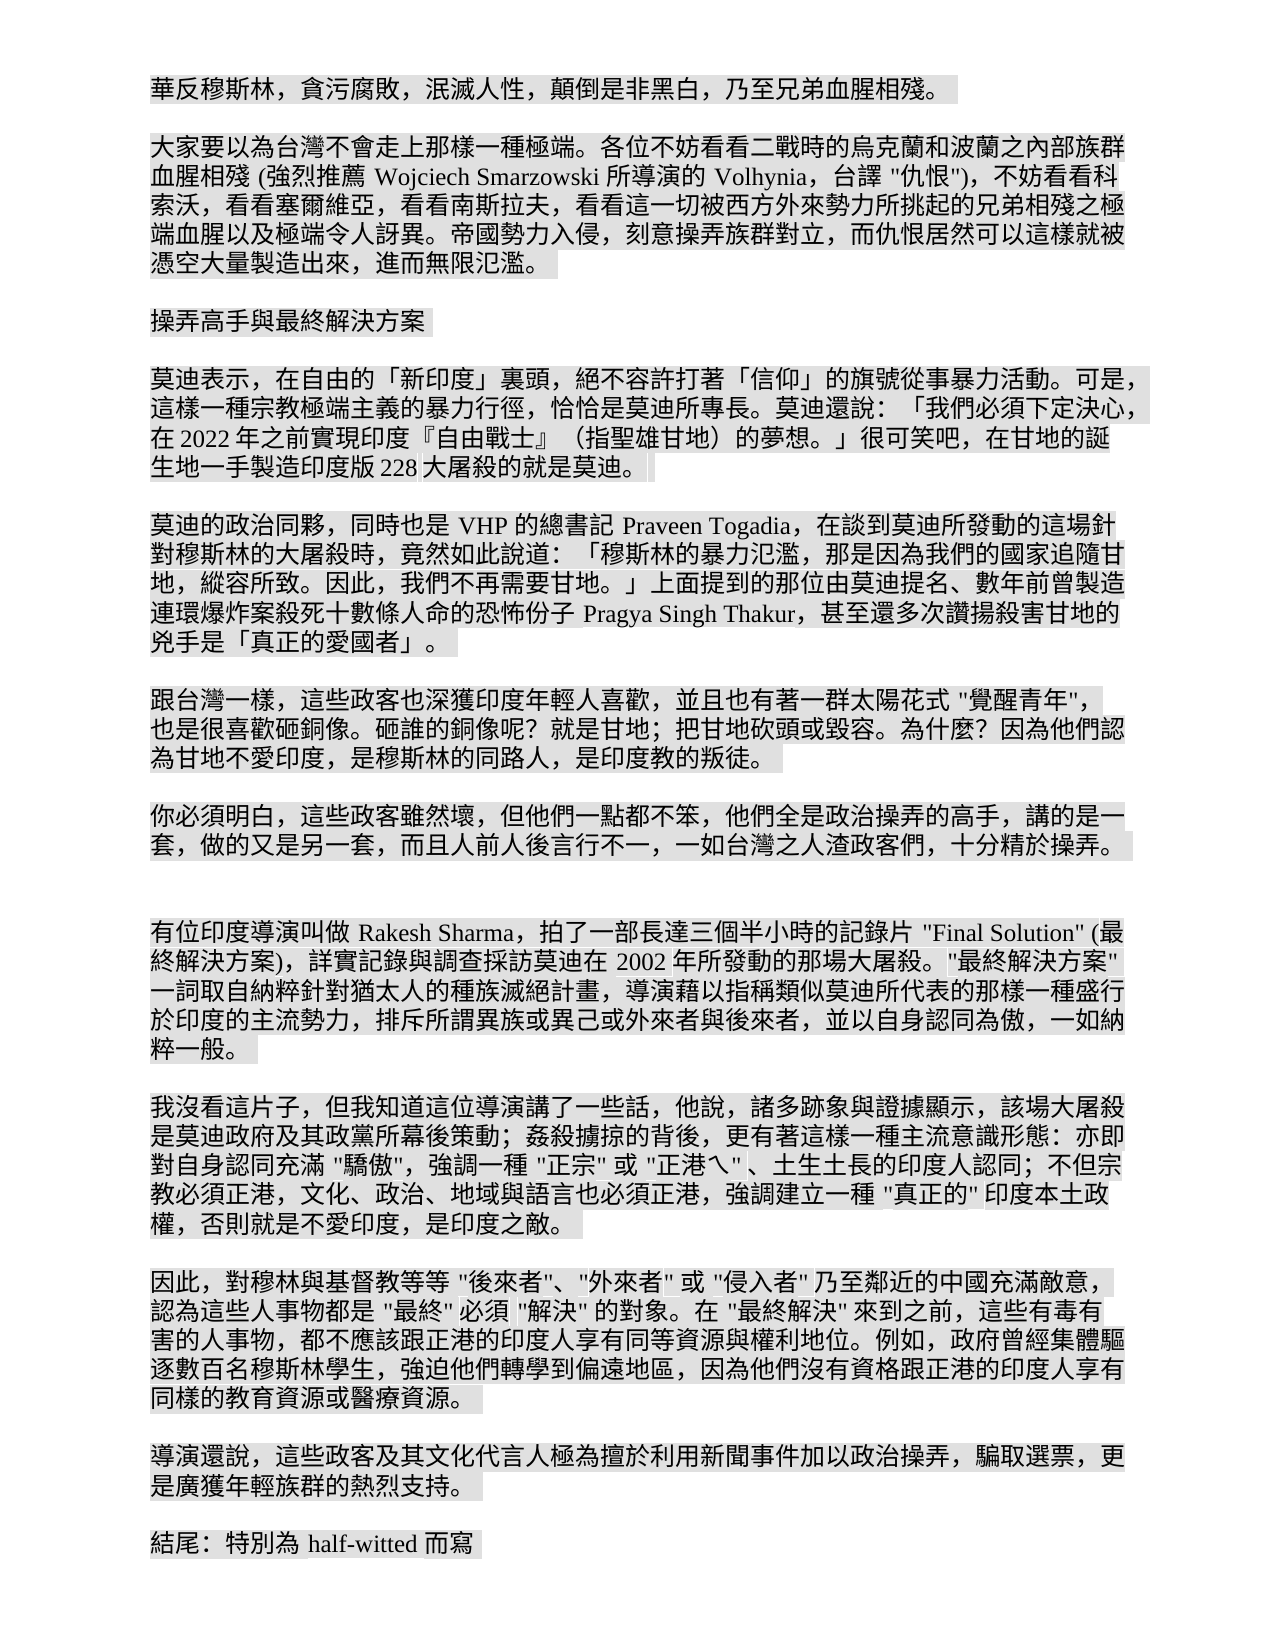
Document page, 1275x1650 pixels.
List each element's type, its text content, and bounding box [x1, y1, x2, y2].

text 卡韓政變 (89)：印度大選啟示錄 陳真 2019. 06. 20. 一篇報導 底下是前天 (6月18日) 聯合報的新聞，標題是："民主失靈？世界最大民主國家逾4成國會議員是刑事犯"。報導指出： 「印度總理莫迪的人民黨，在近日的國會大選中獲得歷史性勝利，但同時也暴露出金錢、權力和政治人物操守問題對於這個世界最大民主國家的影響。據美聯社報導，本屆下議院議員中，43%面臨刑事訴訟，超過四分之一的議員涉及性侵、謀殺或謀殺未遂。 這些議員仍可就任，因為還沒被定罪。印度司法體系積壓了大約三千萬宗案件，審判過程經常拖延數十年。當涉案議員被問到涉及的官司時，總是宣稱遭政敵誣陷。 儘管莫迪2014年競選時誓言清除貪腐，但問題似乎愈來愈糟。從1960年代起，一些印度政治人物開始和黑道掛勾，取得資金和選票。黑道人物有樣學樣，乾脆自己投身政治。檢調官員在選戰期間起出大量賄選財物，總價值高達5億美元，包括1.2億美元的現金，是2014年查獲金額的3倍。 選舉花費愈來愈高，變相鼓勵財力雄厚的黑道人物投入政治。新德里的「媒體研究中心」統計，今年印度各政黨和候選人總共花費86.5億美元打選戰，比5年前高出一倍，一般人根本沒有從政的財力。 分析家表示，另一個貪腐的關鍵原因是印度政黨獲得資助的方式。印度政黨允許接受外國資金，任何公司都可以捐贈任意金額給任何政黨、個人或團體；公司還可以透過選舉債券匿名捐款。捐助者不需公開他們捐助哪個政黨，政黨也不用公開資金來源。」 看見台灣 從印度身上，你就能看見台灣。台灣的假民主真黑金體制及美帝殖民主義之可怕程度如果是1，那麼印度恐怕就是1000 (我們該因此感到慶幸嗎？)。程度雖不同，但本質同一。 一如台海兵戰風險，印度很可能會是中國日後一個具有挑釁實力的心腹大患。2005年，美國國家情報委員會 (National Intelligence Council) 出版一本 "型塑全球未來" (Mapping the Global Future: Report of the National Intelligence Council's 2020 Project) 的研究報告： https://amzn.to/2WSjSeW 這書開宗明義指出： Why India's Relations with the United States and China Will Shape the World in the Twenty-first Century? The likely emergence of China and India as new major global players—similar to the rise of Germany in the 19th century and America in the 20th century—will transform the geopolitical landscape, with impacts potentially as dramatic as those of the previous two centuries. (為何印度和中國與美國的關係將決定 21世紀的面貌？中、印兩國的崛起，成為全球政治新玩家--這很像德國與美國分別在十九世紀和二十世紀的崛起--終將改變地緣政治的風貌，一如前兩個世紀那般影響深遠且戲劇化。) 不過，這部份不是我現在要說的。我只是想說，台灣不會僅僅只是台灣，不會僅僅只是一個島嶼的現在與未來，而是一整個世界局勢的一部份，一個棋子。這棋子究竟能有多少自主作為，究竟如何趨吉避凶抑或放任豺狼橫行，也許將深深影響島嶼居民好幾代人的命運。 因為美國擺明衝著中國而來的 "重返亞洲" 與 "印太戰略"，我對印度向來十分關注，從而也略微有點了解，一直想寫些東西，但千言萬語寫不完，不知從何說起。當主流媒體近乎完全消音或扭曲某些事時，你若提起，哪怕只是提起一些基本事實與普通常識，人們聽在耳裏，也許就會像聽到什麼陰謀論或偏激言論或天方夜譚那樣不足採信。不過，事實就是事實。我所知道的，恐怕都還遠遠不及黑暗事實的千百分之一。 從莫迪說起 就從最近在印度國會大選中再度大獲全勝的印度總理莫迪 (Narendra Modi) 說起吧。莫迪出身 Rashtriya Swayamsevak Sangh (印度國民志願服務團)，簡稱 RSS，是一個鼓吹暴力的印度教準軍事極右組織，視穆斯林為敵，宣揚印度教民族主義，其成員從年幼起便訓練使用刀劍棍棒，灌輸仇視異教徒之思想，屢次發動針對穆斯林之流血衝突，旨在追求建立一個具有極端排它性的 "印度教的印度"，認為那才是 "正港ㄟ印度人" 。泰戈爾曾把這樣一種意識形態斥之為印度種種痛苦問題的 "根源"，指其傷害印度甚鉅。 莫迪一方面是RSS成員，其所屬的 "印度人民黨" (Bharatiya Janata Party，簡稱 BJP)，就是在 RSS 的支持下成立，兩者成員重疊，系出同源，沆瀣一氣，屬 RSS 的政治側翼，而 "世界印度教議會" (簡稱 VHP) 則屬 RSS 的宗教分支，裏頭的 Bajrang Dal (我不知道中文怎麼翻譯) 則是負責武裝攻擊的百萬青年軍。 當年暗殺甘地的兇手，就是 RSS 的成員，至今仍被該組織視為 "印度人的英雄"；種種親美反中、仇視穆斯林的基本論調與熱血沸騰，跟台灣十分相似，動不動就是 "咱勇敢ㄟ印度人"，強調什麼 "正港ㄟ印度人"，排斥所謂外來者。差別只是在於台灣仇中反華但不反穆斯林，也不搞大屠殺。 一如人權紀錄極端可怕的沙烏地阿拉伯是美國所領導的 "民主世界" 成員，印度亦然，它是美國反中的忠實盟友。因此，哪怕它如何瘋狂違反人權，如何姦殺擄掠，如何虐殺異己，如何大規模挑起宗教血腥衝突與仇恨，照樣還是民主世界發光發亮的所謂 "民主燈塔"。 對此你不覺得很離譜嗎？千百倍於中國的人權惡行，卻不為世人所知，而中國的一點雞毛蒜皮小事，比方說根本一點問題也沒有的逃犯條例，卻硬是被西方主流媒體給抹黑得好像什麼人人得而誅之的世界巨大恐怖罪行。 各位整天跟著吶喊自由民主的蠢血沸騰者，不妨把熱血降一下火，不妨先冷靜地細細思量並深入了解所謂民主國家、民主友人、民主世界以及所謂獨裁國家等等等，究竟是什麼樣的真實樣貌，然後再來熱血沸騰也不遲。 阿基米德有句名言說，"給我一個支點，我就能撐起一個地球"。我也有個名言：給我一個主流媒體，我保證能讓你隨時莫名其妙就熱血沸騰。 事實上，莫迪因為鼓吹暴力，屢屢挑起族群血腥衝突事件，許多國際人權機構呼籲將他繩之以法，過去曾遭美國禁止入境，禁令長達九年。可是，當他聲勢鵲起、選上總理後，這位曾經主導一場針對穆斯林的大屠殺、導致兩千多人死亡及十五萬人流離失所的恐怖份子，竟然一夕之間就不恐怖了，變成 "民主同盟" 了。 印度版二二八事件 話說2001年，莫迪擔任印度古吉拉特邦 (Gujarat) 的首長。這地方就是甘地的誕生地。隔年 (2002年) 的2月27日，當地一輛火車莫名起火燃燒，導致車上五十八名印度教徒死亡。至於火苗從何而來，始終缺乏證據。但是，莫迪所領導的地方政府卻一口咬定是穆斯林所為。案發隔天 (2月28日)，莫迪以首長身份帶頭上街抬棺送葬，下令明訂 228 為 "哀悼日"，旋即發動印度版的二二八事件，血洗穆斯林。 一如緬甸軍方之屠殺羅興亞人，莫迪所領導的古吉拉特邦政府及警察，不但不制止屠殺，反而提供暴民各項協助與情資，包括提供人員清單與地址，鼓動暴民血洗穆斯林家庭，甚至抓捕企圖逃走的穆斯林難民，把他們交到暴民手上，任其殺戮、強姦。 諸多證據指向一項疑慮：亦即這個暴民屠殺事件是否有可能籌畫已久，而非臨時起意？比方說，一些穆斯林商店事發前數周就已耳聞風聲，為了安全起見，早已更換招牌，避免被指認穆斯林身份，但依舊遭到暴民極其精準且迅速的洗劫、屠殺與強姦。 恐怖大屠殺持續長達數月之久。根據國際特赦組織和人權觀察組織的各種調查報告與新聞稿，共有兩千多人死亡，傷者無數，數萬個穆斯林家庭被燒毀，大約十五萬人失去家園。許多暴民就是 RSS、印度人民黨 (BJP) 或 "世界印度教議會" (VHP) 的成員。 事件至今已17年，除了零星幾位個案極其緩慢的司法樣板作業外，沒有任何兇手受到法律制裁。十年後 (2012年)，根據國際特赦組織的報告，仍有兩萬多名當年受害者棲居帳蓬，無家可歸，卻旋即遭到印度政府的驅離。 有一本書叫做 "IN SPITE OF THE GODS：THE STRANGE RISE OF MODERN INDIA"，作者叫 EDWARD LUCE，是美國 "金融時報" 的資深記者，於暴亂事件前後那幾年 (2001-2005) 派駐印度。這裏可以下載全書： https://bit.ly/2WTSrRK 書中有一章，簡略描述了屠殺經過。我約略轉述其中幾段 (158頁至160頁) 如下： "2002年，發生在古吉拉特邦的的高德拉（Godhra）暴亂屠殺，事實上直接延續1992年 (印度古城) 阿約提亞 (Ayodhya) 的清真寺被人民黨 (BJP) 所發動的暴民鏟平事件，至於2002年2月27日的高德拉火燒車事件，導致五十八名隸屬 VHP 的印度教徒之死亡，則是一個導火線。 這些印度教徒此行的任務之一，就是要求印度政府在被摧毀的清真寺土地上改建印度教寺廟。高德拉火車站附近有個人口眾多的穆斯林社區，許多居民就在火車站當小販或苦力以維持生計。他們表明，過去數周來經常遭到印度教徒的辱罵與挑釁。 印度政府對事件進行了調查，仍無法找到車廂著火原因。但是莫迪所領導的地方政府，卻在事件後逕自宣布228為哀悼日，並且在古吉拉特邦最大的城市街道上為死者送葬，公然煽動暴力，於是數千名印度教徒旋即包圍了城市中每個穆斯林社區，發動攻擊。 血腥證詞 暴亂殺戮方興未艾之際，莫迪發表談話，指稱這場暴亂屠殺只是一種「很自然」的反應，並引用牛頓第三定律說，「每一個力量，都會引起一個具有同等力道的反作用力」。這話無異鼓勵更多殺戮。問題是，莫迪所鼓動的所謂「反作用力」卻完全不成比例。在莫迪的鼓動下，一波波更加殘暴的血腥殺戮迅即在整個城邦蔓延開來，許多目擊者留下證詞，一些血腥場面也被電視鏡頭記錄下來。 其中，最令人髮指的是暴徒們傷害穆斯林婦女和兒童的方式。暴徒們往往聚眾輪姦婦女，事後便把煤油灌進婦女及兒童的喉嚨，用點燃的火柴引發烈火，數百人就站在一旁雀躍歡呼，欣賞這奇特且令人毛骨悚然的屠殺婦孺與小孩的方式。暴徒們以此虐殺方式，做為一種報復性的殺戮儀式。 暴徒們還會刻意把受害婦孺與小孩的男性家庭成員全數拖到火刑現場，逼迫他們親眼目睹妻子兒女的喉嚨被灌入媒油活活燒死的痛苦慘狀，然後接著再把這些男性也一一凌虐至死。 這一切暴行顯然早有預謀，因為暴亂者手上居然擁有平常人無法取得的官方選舉人名冊，藉以在混合社區裏頭迅速揪出穆斯林家庭。暴徒們同時也能準確無誤地找出穆斯林商鋪，儘管這些店家早有預警，早已改用印度教名字的店面招牌，卻依然難逃毒手。凡此種種，包括暴徒們屠殺的形式及超高效率，在在指明此一暴亂屠殺事件似乎早有預謀。 另一方面，警察在這場暴亂殺戮中所扮演的角色亦同樣令人震驚。他們對眼前發生的姦殺擄掠不但袖手旁觀，甚至還充當暴徒們的幫手，例如提供當地穆斯林家庭的住址，並且把企圖逃亡的穆斯林難民抓回來，交由暴徒處置。印度國內的人權團體及諸多國際人權組織都曾對此一事件開展大規模調查，充足的證據顯示，古吉拉特邦的警察收到上頭指示，不要阻止血腥暴力。 一位穆斯林婦女在一次司法調查中提出證詞，她說： 「暴徒們抓住我的丈夫，先是用劍往他頭上砍了兩下，然後把汽油澆在他的眼睛上，活活把他燒死。我的小姑則是被拖去剝光了衣服供人強姦，當時她的懷裏還抱著一個三月大的小嬰兒。強姦之後，暴徒們就把汽油澆在她身上，點火燒死，並且把嬰兒也丟入火堆中活活焚燒。 我的婆婆年邁無法爬樓梯，因此她和一個四歲的孫子就留在一樓。婆婆告訴他們說，儘管拿走所有的金錢和珠寶，求你們放過孩子。他們確實把錢財全拿走了，但仍然還是點火把孩子活活燒死。社區的少女們全被剝光了衣服，先是輪姦，然後也一一焚燒至死。警察就在現場觀看，他們全是暴徒的幫兇。」 以上只是許多人權組織所記錄的數百份目擊者證詞之一。事件中，警方卻不願接受受害者的報案，也不願為他們做筆錄。" 即便在如此殘暴的血腥事件後，莫迪依舊公開表示： 「穆斯林是我邦的外來者，同時也是我們的敵人以及社會潛在的恐怖份子。穆斯林如果想要在此過上一個和平安定的生活，就必須對印度文化俯首稱臣，並且應該平靜地接受你們的次等國民地位。而且，倘若膽敢再發生對印度教徒的攻擊事件，那麼，等待穆斯林的，將會是更加殘酷恐怖的報復。」 痛苦與疼痛 以上是 "IN SPITE OF THE GODS：THE STRANGE RISE OF MODERN INDIA" 這書裏頭的一小段資料記載。整個惡行泯滅人性，罄竹難書。每次想到這類事情，心裏的悲痛，難以言喻。與其說我痛恨這樣一些人，痛恨這樣一種橫行於世的詐騙政治，不如說我實在很同情你我做為一個 "人" 的這樣一個基本事實。我因此很難不相信上帝，因為如果世上沒有神，根本沒有人能救贖我們脫離深重的罪孽和痛苦。 痛苦 (suffering) 旁人無法代為承受，只能祈求上天憐憫。但是，疼痛 (pain) 卻很具體，只是一種神經生理反應，卻帶來肉體莫大的折磨。我因此從小有個很深的心願，要是世上的一切疼痛可以量化，可以累積，然後可以全數轉移，我很希望能夠承受世上一切疼痛的總和。若能如此，我一定不會覺得疼痛，而且會很開心才對。但我知道，這種心願永無實現的可能，只是一場美麗空話，就好像我常想摘幾顆星給不管是誰的小孩玩一樣。 印太民主同盟？ 最近印度國會大選，莫迪一如過往，再度推出許多恐怖份子參選，其中一位特別惡名昭彰，名叫 Pragya Singh Thakur，是位女性，是個貨真價實的恐怖份子，曾於2008年，針對穆斯林社區及各地清真寺，策畫印度馬萊岡 (Malegaon) 城市的連環爆炸案，奪取十數條人命。不但至今逍遙法外，而且這回國會大選，竟然還以壓倒性票數獲勝。 由此也可以看出，印度在所謂民主外衣下，整個社會朝向一種強調某種自我認同的極端化；只要打著反中、反穆斯林、"捍衛正港ㄟ印度人" 的口號，往往就能囊括大多數選票。一如台灣的民進黨，印度政客們同時也熱烈響應美國旨在圍堵與消滅中國的 "印太戰略"，不斷對民眾洗腦，造謠渲染事實上根本不存在的中國侵略威脅，不斷加強和美國的 "反中" 同盟關係，以便從美方獲得更多藉以掠奪個人權位與私利的政治保障。 你看，這兩年來，民進黨幾乎每天不斷附和美國的 "印太戰略"，每天高歌民主與人權，動輒就說什麼惟有加入印太戰略，才能捍衛台灣與世界的民主自由與人權云云。就在這個月初 (六月二日)，蔡英文又在講什麼 "印太" 了。她說： 「台灣民主自由是世界公認。如果台灣守不住，民主自由也就守不住，現在的台灣已經不是兩岸關係裡頭的台灣，而是印太地區的台灣。現在，我們當一個台灣人已經比較有尊嚴。」 報上說，蔡英文此話一出，立即引起現場民眾同聲歡呼附和。這類民主鳥話，特別是在校園，更是反應熱烈。在這樣一個徹底封閉的小島上，洗腦威力之強大，若非身處島嶼之中，實難想像。在這島上，不管多麼荒唐離譜的謊言，不管多麼違反事實的陳述，照樣能洗進幾乎每個人 (特別是年輕人) 的腦子裏，進而跟著朗朗上口。極少數對之稍有異議者，就會變成眾矢之的，全民公敵。 前些日子 (六月四日)，蔡英文和前駐日美軍司令Edward A. Rice見面，再三保證台灣將會「持續為印太戰略貢獻心力，共同維護民主自由」。可以說幾乎無時無刻，綠營及其一大票走狗們，就像壞掉的唱盤那樣，不斷反覆播放類似論調。例子俯拾皆是，例如蔡英文的什麼 "想想論壇" 寫著：「台灣和印度都是民主國家，雙方存在著民主價值與民主制度上的自然親近感」，所以雙方應密切合作，打擊中國獨裁，捍衛民主與自由云云。 再舉個例，2007年時，阿扁仍當權，游錫堃擔任民進黨主席，接見印度國會議員訪問團時，致詞表示「肯定印度民主發展與經濟崛起的雙頭並進，反觀中國雖然經濟起飛，但其獨裁政權卻帶來很大的威脅。」並說：「近年來，中印兩國經濟發展表現亮眼，卻有極大差異，其中印度是一個民主國家，而中國卻是一個獨裁國家，其經濟發展對於亞太地區的和平毫無幫助，帶來很大的威脅」。 或是像綠油油的《民報》，最近甚至大力歌頌印度剛落幕的國會大選是「偉大、神聖的民主」，它如此寫道： 「當今的獨裁中國政權，已經不只是禍害自己的國民而已，它正迅速地用其巨額金錢滲透、摧毀全世界的民主和經濟體制！獨裁政權的經濟越發達，越對自由世界構成威脅，只有像印度這種民主體制下的大國經濟發展，才能促使世界經濟的良性發展和競爭。印度人民用選舉來捍衛自己神聖的權利，其智慧遠超中國的御用文人們。僅僅這一點，就是偉大的印度，偉大的印度人民！絕對超過中國，超過中國人！」 我常納悶，這究竟是無知還是無恥？真的有人這麼無知嗎？還是無恥透了頂？並且以為大家全是腦殘或不識字？所以隨便他們胡扯瞎掰？ 你知道印度選舉是怎麼選的嗎？特別是莫迪的印度人民黨 (BJP)，更是惡行昭彰，暴力橫行；造謠抹黑及全面性的假新聞及做票那就不用說了，基本上就是一種槍口下的選舉：暴力私刑不斷，跺手跺腳、法外處決、綁架殺人，性侵婦孺，各種威脅恐嚇，罄竹難書。看你是要命還是要自主投票？稍有不慎，小命難保。至於買票賄選或期約賣官等等等，基本上就是一種選舉常態。 人民的一般生活更是無端困苦，財富全被政客與財團掠奪。舉個例，各位去過印度就知道，你必須隨時買瓶裝水或礦泉水喝，否則健康難保，因為水源太髒太可怕了。這也說明了為何印度的新生兒死亡率那麼高的主要原因之一，大多出於水源污染，致病而死。可是，你知道為什麼印度政府始終不改善飲水基本衛生安全嗎？因為礦泉水或瓶裝水公司往往由財團及政客掌控，藉以賺取暴利。 我其實很不想講這些，因為印度之為惡程度，遠遠超過這些 "小事" 幾百萬倍之可怕。 仇恨 在21世紀的今天，在大多數國家裏面，你很少會見到像印度這樣一種由政府所組織動員的大屠殺；政權背後的撐腰者就是美國。只要你仇中反華，看你要怎姦殺擄掠都沒關係，照樣是偉大的民主國家。反之，就是萬惡的獨裁政權。 一位印度專欄作家 S.K. Pande，曾寫了幾篇文章，說明莫迪和美國的關係之密切程度，猶如當年入侵伊拉克時英國首相布萊爾和美國總統布希之密切；只是這回的打擊對象不是伊拉克，而是中國。他並指出，整個印度政壇充斥著 CIA與美國各方勢力代理人，而這些人跟 RSS 的關係特別密切。 印度有一位專門研究 RSS、非常著名的學者 Desh Raj Goyal，年少時曾加入 RSS，更進一步指證歷歷說明印度這股主流勢力和 CIA千絲萬縷的關係。印度最高法院於2014年亦曾判決，BJP及其它政黨違法接受外國勢力的金援與賄賂，並特別指出 CIA 往往透過經援所謂學術研究、文化與宗教活動及各種志工營隊或企業等等活動，掩人耳目，藉以在它國境內從事洗腦與顛覆活動。 重點是，一般人知道以上這一切嗎？不但不知道，而且還真以為什麼捍衛民主自由，還真以為台灣好棒好偉大，加入這樣一個維護什麼民主自由的偉大陣營。 2017年的 8月15日，適逢印度獨立70周年。然而就在當時，印軍入侵中國邊界，雙方對峙長達數月之久。在某個廣場上，面對數萬群眾，莫迪提出一個口號叫做「打造新印度」。莫迪說，「新印度就是要反恐，並且要積極和美國等國家一起併肩作戰，打擊恐怖主義」。可是，印度最大的恐怖主義根源，不就是莫迪及其所屬的 RSS 和 BJP 長年所倡導的種種排它性思想嗎？ 莫迪還說，在「新印度」之中，貪污腐敗「將沒有容身之處」。這其實就跟吃銅吃鐵無所不貪的民進黨高喊清廉是一樣的意思。 莫迪的「新印度」，事實上就是我上面所描述的這樣一種由 RSS所主導的印度：仇中反華反穆斯林，貪污腐敗，泯滅人性，顛倒是非黑白，乃至兄弟血腥相殘。 大家要以為台灣不會走上那樣一種極端。各位不妨看看二戰時的烏克蘭和波蘭之內部族群血腥相殘 (強烈推薦 Wojciech Smarzowski 所導演的 Volhynia，台譯 "仇恨")，不妨看看科索沃，看看塞爾維亞，看看南斯拉夫，看看這一切被西方外來勢力所挑起的兄弟相殘之極端血腥以及極端令人訝異。帝國勢力入侵，刻意操弄族群對立，而仇恨居然可以這樣就被憑空大量製造出來，進而無限氾濫。 操弄高手與最終解決方案 莫迪表示，在自由的「新印度」裏頭，絕不容許打著「信仰」的旗號從事暴力活動。可是，這樣一種宗教極端主義的暴力行徑，恰恰是莫迪所專長。莫迪還說：「我們必須下定決心，在2022年之前實現印度『自由戰士』（指聖雄甘地）的夢想。」很可笑吧，在甘地的誕生地一手製造印度版228大屠殺的就是莫迪。 莫迪的政治同夥，同時也是 VHP 的總書記 Praveen Togadia，在談到莫迪所發動的這場針對穆斯林的大屠殺時，竟然如此說道：「穆斯林的暴力氾濫，那是因為我們的國家追隨甘地，縱容所致。因此，我們不再需要甘地。」上面提到的那位由莫迪提名、數年前曾製造連環爆炸案殺死十數條人命的恐怖份子 Pragya Singh Thakur，甚至還多次讚揚殺害甘地的兇手是「真正的愛國者」。 跟台灣一樣，這些政客也深獲印度年輕人喜歡，並且也有著一群太陽花式 "覺醒青年"，也是很喜歡砸銅像。砸誰的銅像呢？就是甘地；把甘地砍頭或毀容。為什麼？因為他們認為甘地不愛印度，是穆斯林的同路人，是印度教的叛徒。 你必須明白，這些政客雖然壞，但他們一點都不笨，他們全是政治操弄的高手，講的是一套，做的又是另一套，而且人前人後言行不一，一如台灣之人渣政客們，十分精於操弄。 有位印度導演叫做 Rakesh Sharma，拍了一部長達三個半小時的記錄片 "Final Solution" (最終解決方案)，詳實記錄與調查採訪莫迪在 2002 年所發動的那場大屠殺。"最終解決方案" 一詞取自納粹針對猶太人的種族滅絕計畫，導演藉以指稱類似莫迪所代表的那樣一種盛行於印度的主流勢力，排斥所謂異族或異己或外來者與後來者，並以自身認同為傲，一如納粹一般。 我沒看這片子，但我知道這位導演講了一些話，他說，諸多跡象與證據顯示，該場大屠殺是莫迪政府及其政黨所幕後策動；姦殺擄掠的背後，更有著這樣一種主流意識形態：亦即對自身認同充滿 "驕傲"，強調一種 "正宗" 或 "正港ㄟ" 、土生土長的印度人認同；不但宗教必須正港，文化、政治、地域與語言也必須正港，強調建立一種 "真正的" 印度本土政權，否則就是不愛印度，是印度之敵。 因此，對穆林與基督教等等 "後來者"、"外來者" 或 "侵入者" 乃至鄰近的中國充滿敵意，認為這些人事物都是 "最終" 必須 "解決" 的對象。在 "最終解決" 來到之前，這些有毒有害的人事物，都不應該跟正港的印度人享有同等資源與權利地位。例如，政府曾經集體驅逐數百名穆斯林學生，強迫他們轉學到偏遠地區，因為他們沒有資格跟正港的印度人享有同樣的教育資源或醫療資源。 導演還說，這些政客及其文化代言人極為擅於利用新聞事件加以政治操弄，騙取選票，更是廣獲年輕族群的熱烈支持。 結尾：特別為 half-witted 而寫 我這文章，算一算九千多字，花了我兩個夜診後極其疲憊的夜晚。頭腦昏沉，詞不達意，但我若不踩煞車，別說九千字，九萬字我都能一直寫下去。因為眼睛有事，現在寫東西特別吃力，但我能做的也就是這些了。 這跟韓國瑜有什麼關係嗎？當然有關係，但我當然不是為了他或僅僅為了一個選舉而寫，而是特別為了維根斯坦所說的那些 "half-witted" 而寫。"half-witted" 就是指一個人僅僅只有一半的智能，翻譯成大白話就是腦殘。腦殘者往往特別會以為自己很有自主判斷力，具有什麼獨立思考的能力。 今天晚餐時，學姊提到說有個國中生當面嗆罵韓國瑜。那學生說韓國瑜 "很可笑"，竟然想選總統，"只會向中央申請一些奇奇怪怪的經費 (指防治登革熱)"；這學生還烙英文說這樣只會傷害韓國瑜的什麼 "reputation"。我的天啊！不要拉我，我真的很想去撞牆。 我跟學姊說，大多數人其實只能被洗腦，所以良善的政權應該盡量把持洗腦的權柄與媒體，才能使人、使社會走上正途。至於所謂獨立思考的能力，我以前以為那是一種眾人都能培養的能力，但我現在不這麼想了。我認為那是天才的特徵，僅僅屬於極少數聰慧者。 至於一般人，你恐怕只能直接告訴他答案，然後再來教他怎麼演算出某個答案來，你很難期待每個人能夠培養出獨立思考能力。人們其實連思考都不會，更不用說什麼獨立思考了。 最近看到一個漫畫很好笑，上面寫著："千萬不要小看一大群白癡的威力。" 我因此為 half-witted 而寫，看看能不能幫忙填滿這一大群人另一半消失的腦子。 [150, 75, 1125, 1559]
